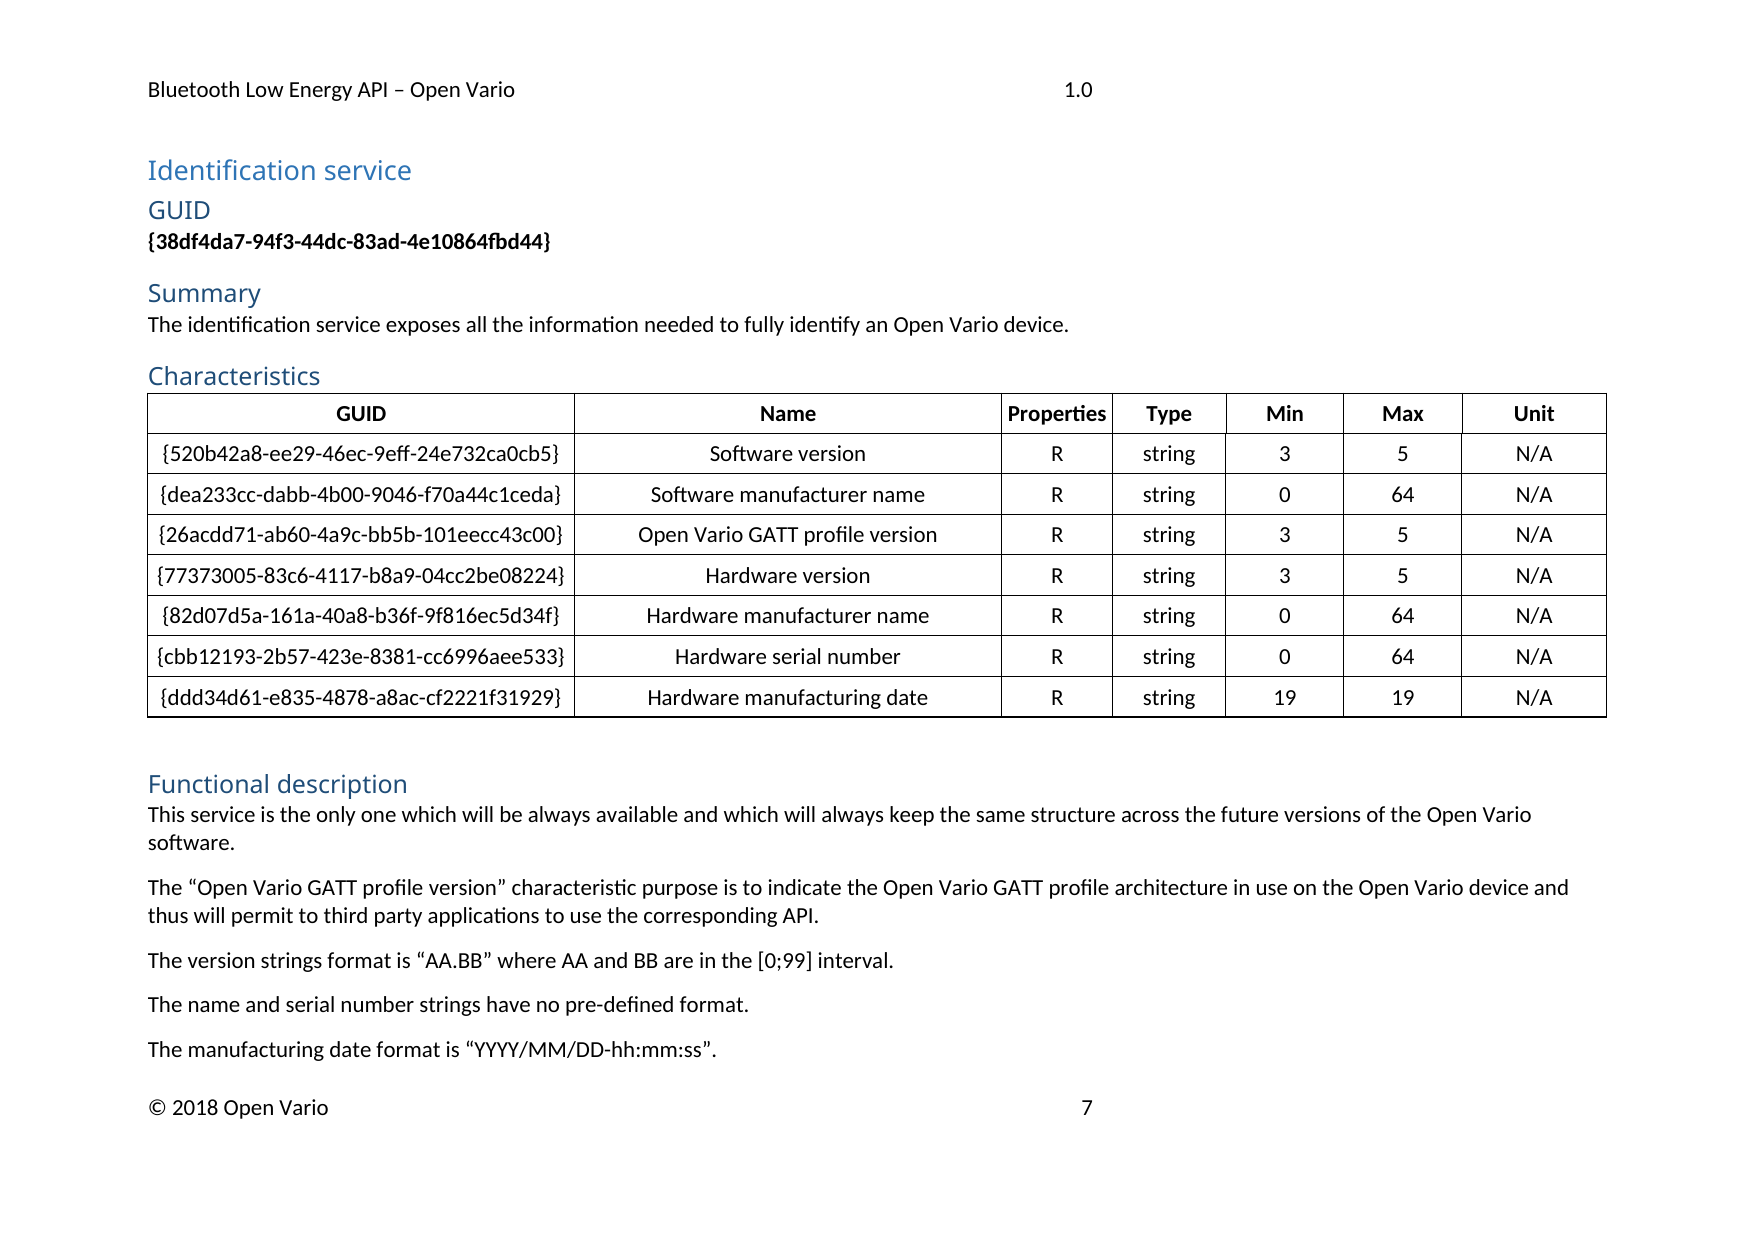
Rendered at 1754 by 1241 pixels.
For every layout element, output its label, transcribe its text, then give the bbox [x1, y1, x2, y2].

text The manufacturing date format is “YYYY/MM/DD-hh:mm:ss”. [148, 1035, 1606, 1063]
subtitle Functional description [148, 766, 1606, 800]
table_cell 3 [1226, 555, 1343, 595]
table_cell Software version [575, 434, 1001, 473]
table_cell 3 [1226, 434, 1343, 473]
table_cell R [1002, 636, 1112, 676]
text The name and serial number strings have no pre-defined format. [148, 990, 1606, 1018]
table_cell N/A [1462, 596, 1606, 635]
table_cell string [1113, 515, 1225, 554]
table_cell R [1002, 515, 1112, 554]
table_cell 5 [1344, 515, 1461, 554]
table_header Max [1344, 394, 1462, 433]
table_cell N/A [1462, 636, 1606, 676]
table_cell Software manufacturer name [575, 474, 1001, 514]
subtitle Summary [148, 276, 1606, 310]
table_cell string [1113, 555, 1225, 595]
table_cell {cbb12193-2b57-423e-8381-cc6996aee533} [148, 636, 574, 676]
table_cell 64 [1344, 596, 1461, 635]
table_cell R [1002, 474, 1112, 514]
table_cell 3 [1226, 515, 1343, 554]
table_header Properties [1002, 394, 1112, 433]
table_cell R [1002, 555, 1112, 595]
text The “Open Vario GATT profile version” characteristic purpose is to indicate the Open Vario GATT profile architecture in use on the Open Vario device and thus will permit to third party applications to use the corresponding API. [148, 873, 1606, 929]
table_cell 19 [1344, 677, 1461, 716]
subtitle Identification service [148, 152, 1606, 189]
table_cell {26acdd71-ab60-4a9c-bb5b-101eecc43c00} [148, 515, 574, 554]
text The version strings format is “AA.BB” where AA and BB are in the [0;99] interval. [148, 946, 1606, 974]
table_cell N/A [1462, 434, 1606, 473]
table_cell N/A [1462, 515, 1606, 554]
table_cell {dea233cc-dabb-4b00-9046-f70a44c1ceda} [148, 474, 574, 514]
table_cell 5 [1344, 434, 1461, 473]
table_cell R [1002, 434, 1112, 473]
table_cell N/A [1462, 474, 1606, 514]
table_cell 19 [1226, 677, 1343, 716]
subtitle GUID [148, 193, 1606, 227]
table_cell Open Vario GATT profile version [575, 515, 1001, 554]
table_header Unit [1463, 394, 1606, 433]
table_cell Hardware manufacturing date [575, 677, 1001, 716]
subtitle Characteristics [148, 359, 1606, 393]
table_header Type [1113, 394, 1226, 433]
table_cell {77373005-83c6-4117-b8a9-04cc2be08224} [148, 555, 574, 595]
table_cell {ddd34d61-e835-4878-a8ac-cf2221f31929} [148, 677, 574, 716]
table_cell Hardware manufacturer name [575, 596, 1001, 635]
table_header GUID [148, 394, 574, 433]
table_cell R [1002, 596, 1112, 635]
table_cell {82d07d5a-161a-40a8-b36f-9f816ec5d34f} [148, 596, 574, 635]
text This service is the only one which will be always available and which will always keep the same structure across the future versions of the Open Vario software. [148, 800, 1606, 856]
table_cell Hardware serial number [575, 636, 1001, 676]
table_cell string [1113, 474, 1225, 514]
table_header Name [575, 394, 1001, 433]
table_cell string [1113, 636, 1225, 676]
table_cell 0 [1226, 636, 1343, 676]
table_cell {520b42a8-ee29-46ec-9eff-24e732ca0cb5} [148, 434, 574, 473]
table_cell N/A [1462, 555, 1606, 595]
table_cell 64 [1344, 474, 1461, 514]
table_cell string [1113, 434, 1225, 473]
text {38df4da7-94f3-44dc-83ad-4e10864fbd44} [148, 227, 1606, 255]
table_cell 0 [1226, 596, 1343, 635]
table_cell string [1113, 677, 1225, 716]
table_cell R [1002, 677, 1112, 716]
table_cell string [1113, 596, 1225, 635]
table_cell 0 [1226, 474, 1343, 514]
table_cell N/A [1462, 677, 1606, 716]
table_header Min [1227, 394, 1343, 433]
table_cell Hardware version [575, 555, 1001, 595]
text The identification service exposes all the information needed to fully identify an Open Vario device. [148, 310, 1606, 338]
table_cell 64 [1344, 636, 1461, 676]
table_cell 5 [1344, 555, 1461, 595]
